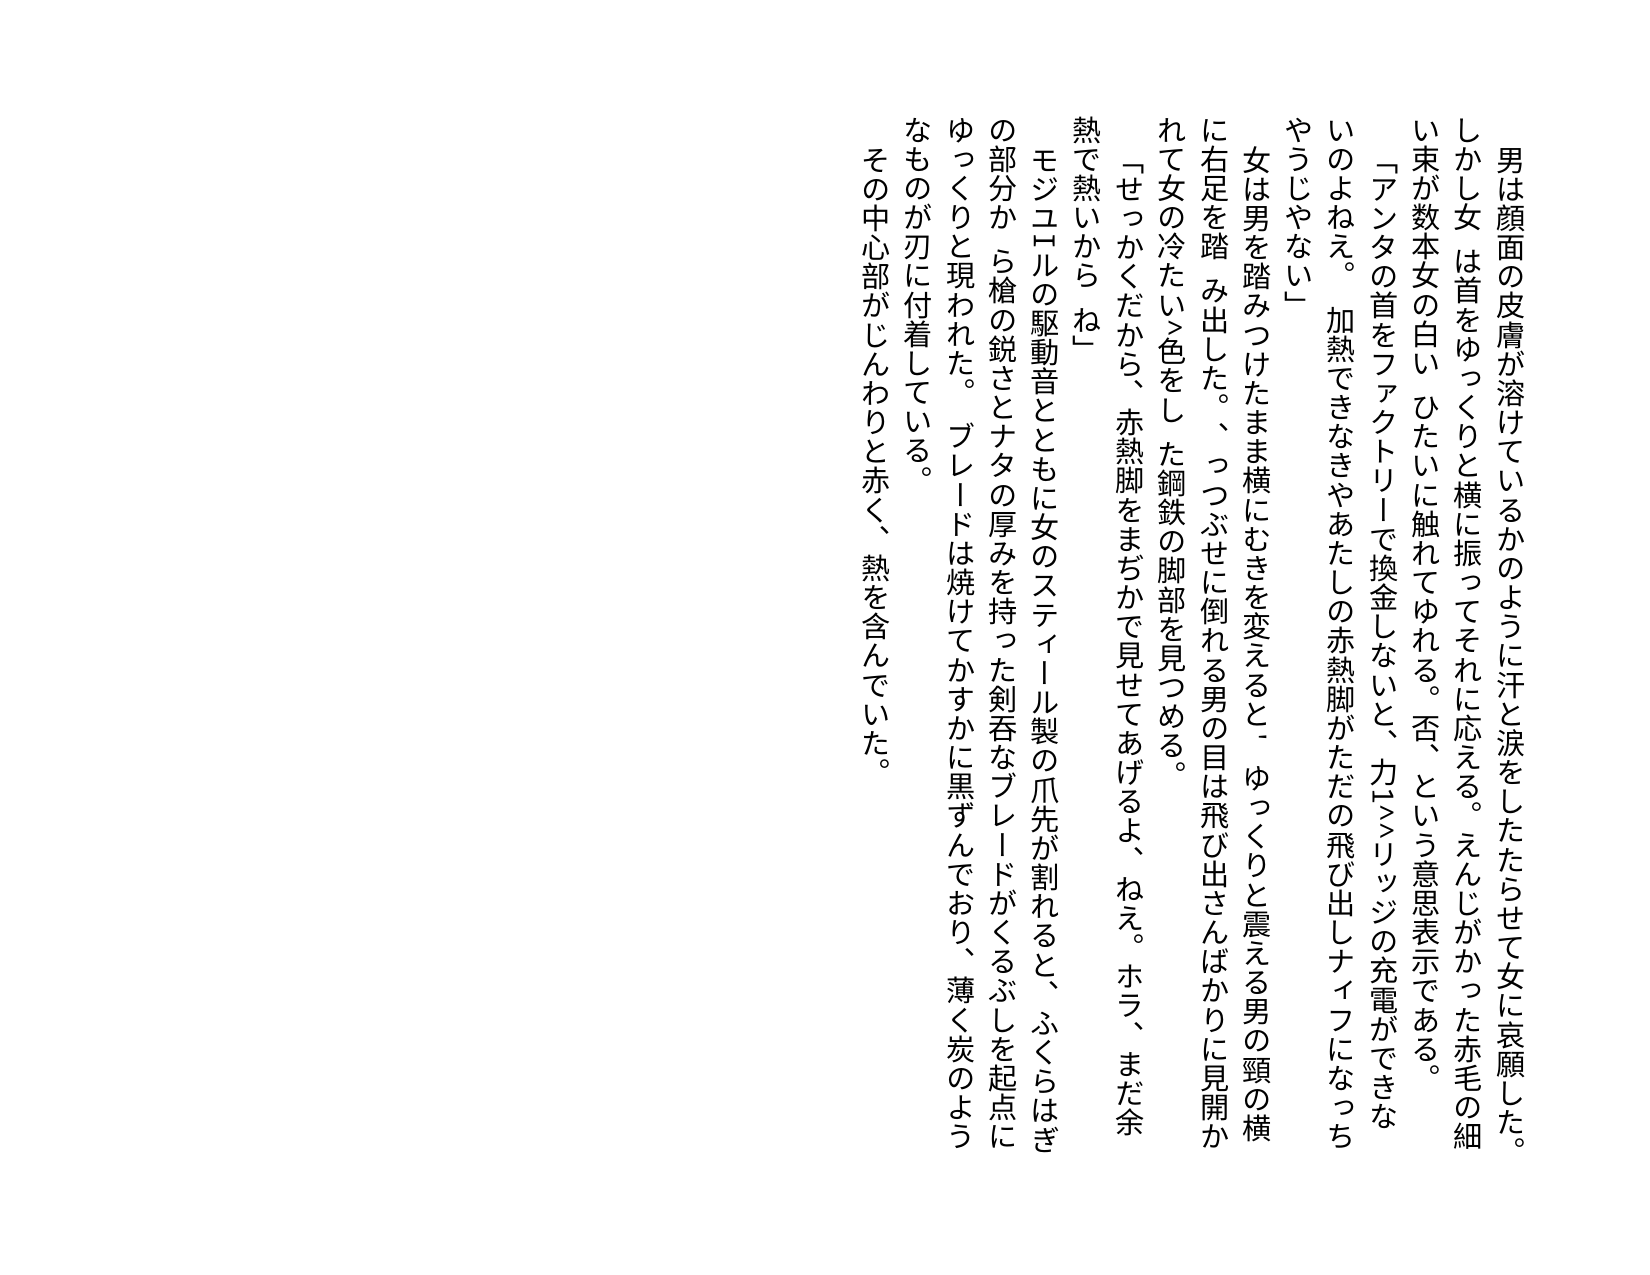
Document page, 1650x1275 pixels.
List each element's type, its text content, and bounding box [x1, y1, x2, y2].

text 「せっかくだから、赤熱脚をまぢかで見せてあげるよ、ねえ。ホラ、まだ余熱で熱いから ね」 [1066, 115, 1151, 1157]
text モジユIルの駆動音とともに女のスティール製の爪先が割れると、ふくらはぎの部分か ら槍の鋭さとナタの厚みを持った剣吞なブレードがくるぶしを起点にゆっくりと現われた。 ブレードは焼けてかすかに黒ずんでおり、薄く炭のようなものが刃に付着している。 [897, 115, 1066, 1157]
text その中心部がじんわりと赤く、熱を含んでいた。 [855, 115, 897, 1157]
text 男は顔面の皮膚が溶けているかのように汗と涙をしたたらせて女に哀願した。しかし女 は首をゆっくりと横に振ってそれに応える。えんじがかった赤毛の細い束が数本女の白い ひたいに触れてゆれる。否、という意思表示である。 [1405, 115, 1532, 1157]
text 「アンタの首をファクトリーで換金しないと、力1^^リッジの充電ができないのよねえ。 加熱できなきやあたしの赤熱脚がただの飛び出しナィフになっちやうじやない」 [1278, 115, 1405, 1157]
text 女は男を踏みつけたまま横にむきを変えると' ゆっくりと震える男の頸の横に右足を踏 み出した。、っつぶせに倒れる男の目は飛び出さんばかりに見開かれて女の冷たい^色をし た鋼鉄の脚部を見つめる。 [1151, 115, 1278, 1157]
